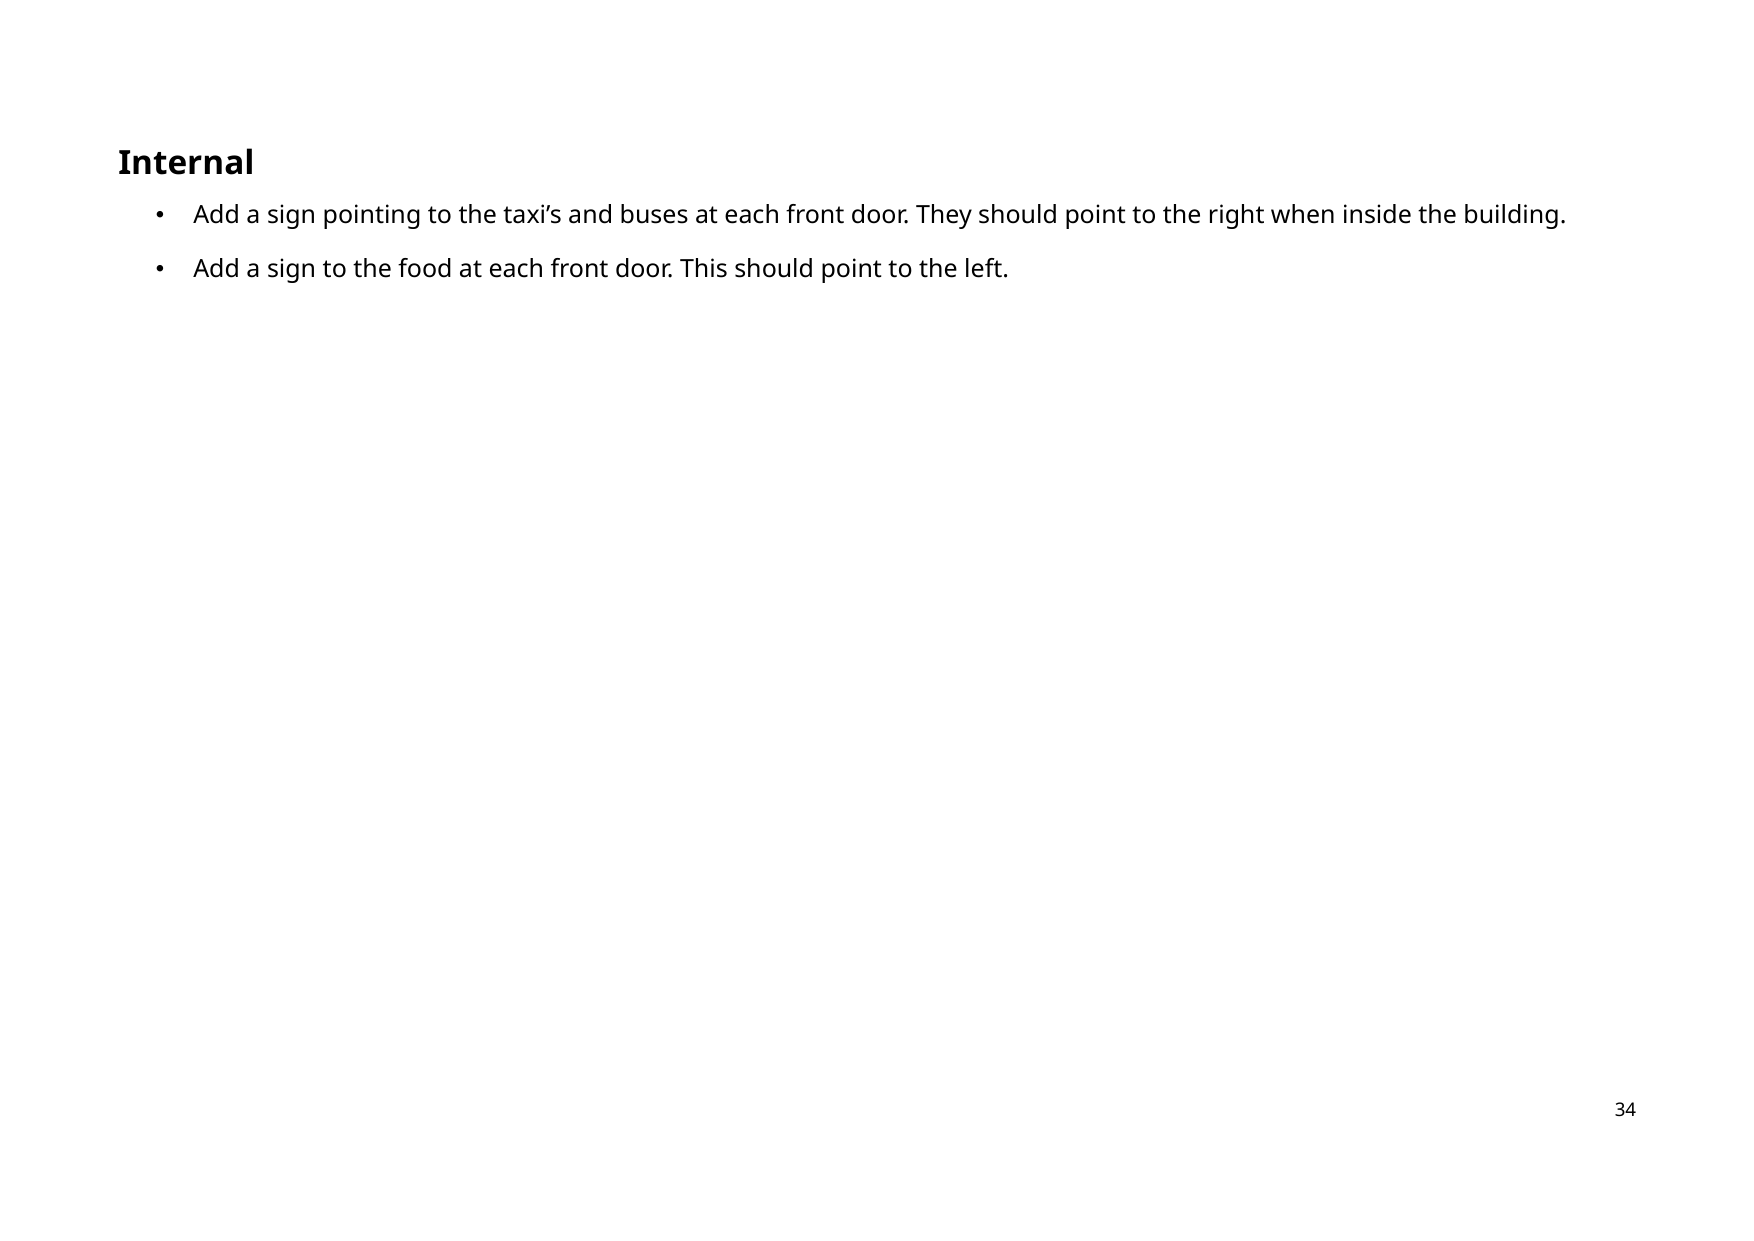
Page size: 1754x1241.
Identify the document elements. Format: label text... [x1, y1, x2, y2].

list Add a sign to the food at each front door. This should point to the left. [156, 251, 1636, 285]
subtitle Internal [118, 139, 1636, 184]
list Add a sign pointing to the taxi’s and buses at each front door. They should point to the right when inside the building. [156, 197, 1636, 231]
